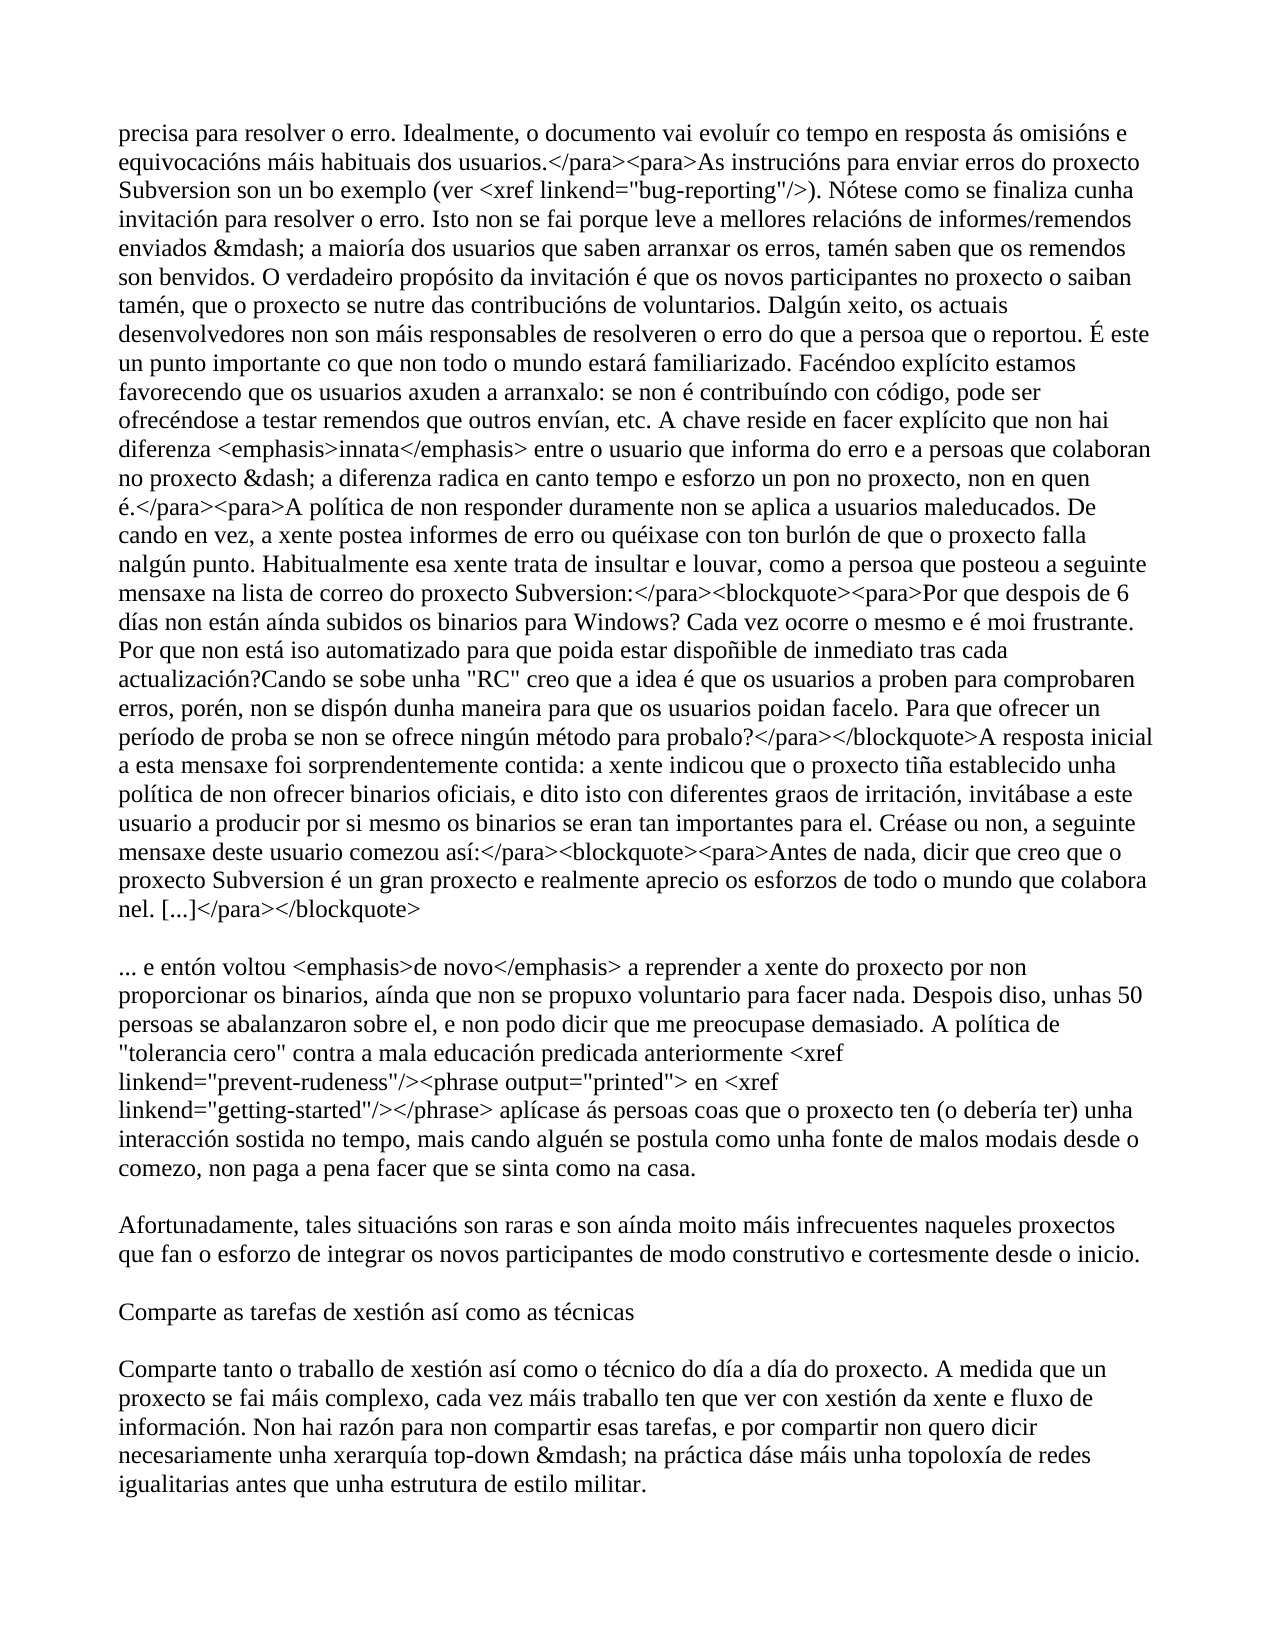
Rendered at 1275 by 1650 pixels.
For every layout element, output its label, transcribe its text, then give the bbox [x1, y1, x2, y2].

text Comparte tanto o traballo de xestión así como o técnico do día a día do proxecto. A medida que un proxecto se fai máis complexo, cada vez máis traballo ten que ver con xestión da xente e fluxo de información. Non hai razón para non compartir esas tarefas, e por compartir non quero dicir necesariamente unha xerarquía top-down &mdash; na práctica dáse máis unha topoloxía de redes igualitarias antes que unha estrutura de estilo militar. [118, 1354, 1157, 1498]
text precisa para resolver o erro. Idealmente, o documento vai evoluír co tempo en resposta ás omisións e equivocacións máis habituais dos usuarios.</para><para>As instrucións para enviar erros do proxecto Subversion son un bo exemplo (ver <xref linkend="bug-reporting"/>). Nótese como se finaliza cunha invitación para resolver o erro. Isto non se fai porque leve a mellores relacións de informes/remendos enviados &mdash; a maioría dos usuarios que saben arranxar os erros, tamén saben que os remendos son benvidos. O verdadeiro propósito da invitación é que os novos participantes no proxecto o saiban tamén, que o proxecto se nutre das contribucións de voluntarios. Dalgún xeito, os actuais desenvolvedores non son máis responsables de resolveren o erro do que a persoa que o reportou. É este un punto importante co que non todo o mundo estará familiarizado. Facéndoo explícito estamos favorecendo que os usuarios axuden a arranxalo: se non é contribuíndo con código, pode ser ofrecéndose a testar remendos que outros envían, etc. A chave reside en facer explícito que non hai diferenza <emphasis>innata</emphasis> entre o usuario que informa do erro e a persoas que colaboran no proxecto &dash; a diferenza radica en canto tempo e esforzo un pon no proxecto, non en quen é.</para><para>A política de non responder duramente non se aplica a usuarios maleducados. De cando en vez, a xente postea informes de erro ou quéixase con ton burlón de que o proxecto falla nalgún punto. Habitualmente esa xente trata de insultar e louvar, como a persoa que posteou a seguinte mensaxe na lista de correo do proxecto Subversion:</para><blockquote><para>Por que despois de 6 días non están aínda subidos os binarios para Windows? Cada vez ocorre o mesmo e é moi frustrante. Por que non está iso automatizado para que poida estar dispoñible de inmediato tras cada actualización?Cando se sobe unha "RC" creo que a idea é que os usuarios a proben para comprobaren erros, porén, non se dispón dunha maneira para que os usuarios poidan facelo. Para que ofrecer un período de proba se non se ofrece ningún método para probalo?</para></blockquote>A resposta inicial a esta mensaxe foi sorprendentemente contida: a xente indicou que o proxecto tiña establecido unha política de non ofrecer binarios oficiais, e dito isto con diferentes graos de irritación, invitábase a este usuario a producir por si mesmo os binarios se eran tan importantes para el. Créase ou non, a seguinte mensaxe deste usuario comezou así:</para><blockquote><para>Antes de nada, dicir que creo que o proxecto Subversion é un gran proxecto e realmente aprecio os esforzos de todo o mundo que colabora nel. [...]</para></blockquote> [118, 118, 1157, 923]
text Afortunadamente, tales situacións son raras e son aínda moito máis infrecuentes naqueles proxectos que fan o esforzo de integrar os novos participantes de modo construtivo e cortesmente desde o inicio. [118, 1211, 1157, 1268]
text ... e entón voltou <emphasis>de novo</emphasis> a reprender a xente do proxecto por non proporcionar os binarios, aínda que non se propuxo voluntario para facer nada. Despois diso, unhas 50 persoas se abalanzaron sobre el, e non podo dicir que me preocupase demasiado. A política de "tolerancia cero" contra a mala educación predicada anteriormente <xref linkend="prevent-rudeness"/><phrase output="printed"> en <xref linkend="getting-started"/></phrase> aplícase ás persoas coas que o proxecto ten (o debería ter) unha interacción sostida no tempo, mais cando alguén se postula como unha fonte de malos modais desde o comezo, non paga a pena facer que se sinta como na casa. [118, 952, 1157, 1182]
text Comparte as tarefas de xestión así como as técnicas [118, 1297, 1157, 1326]
